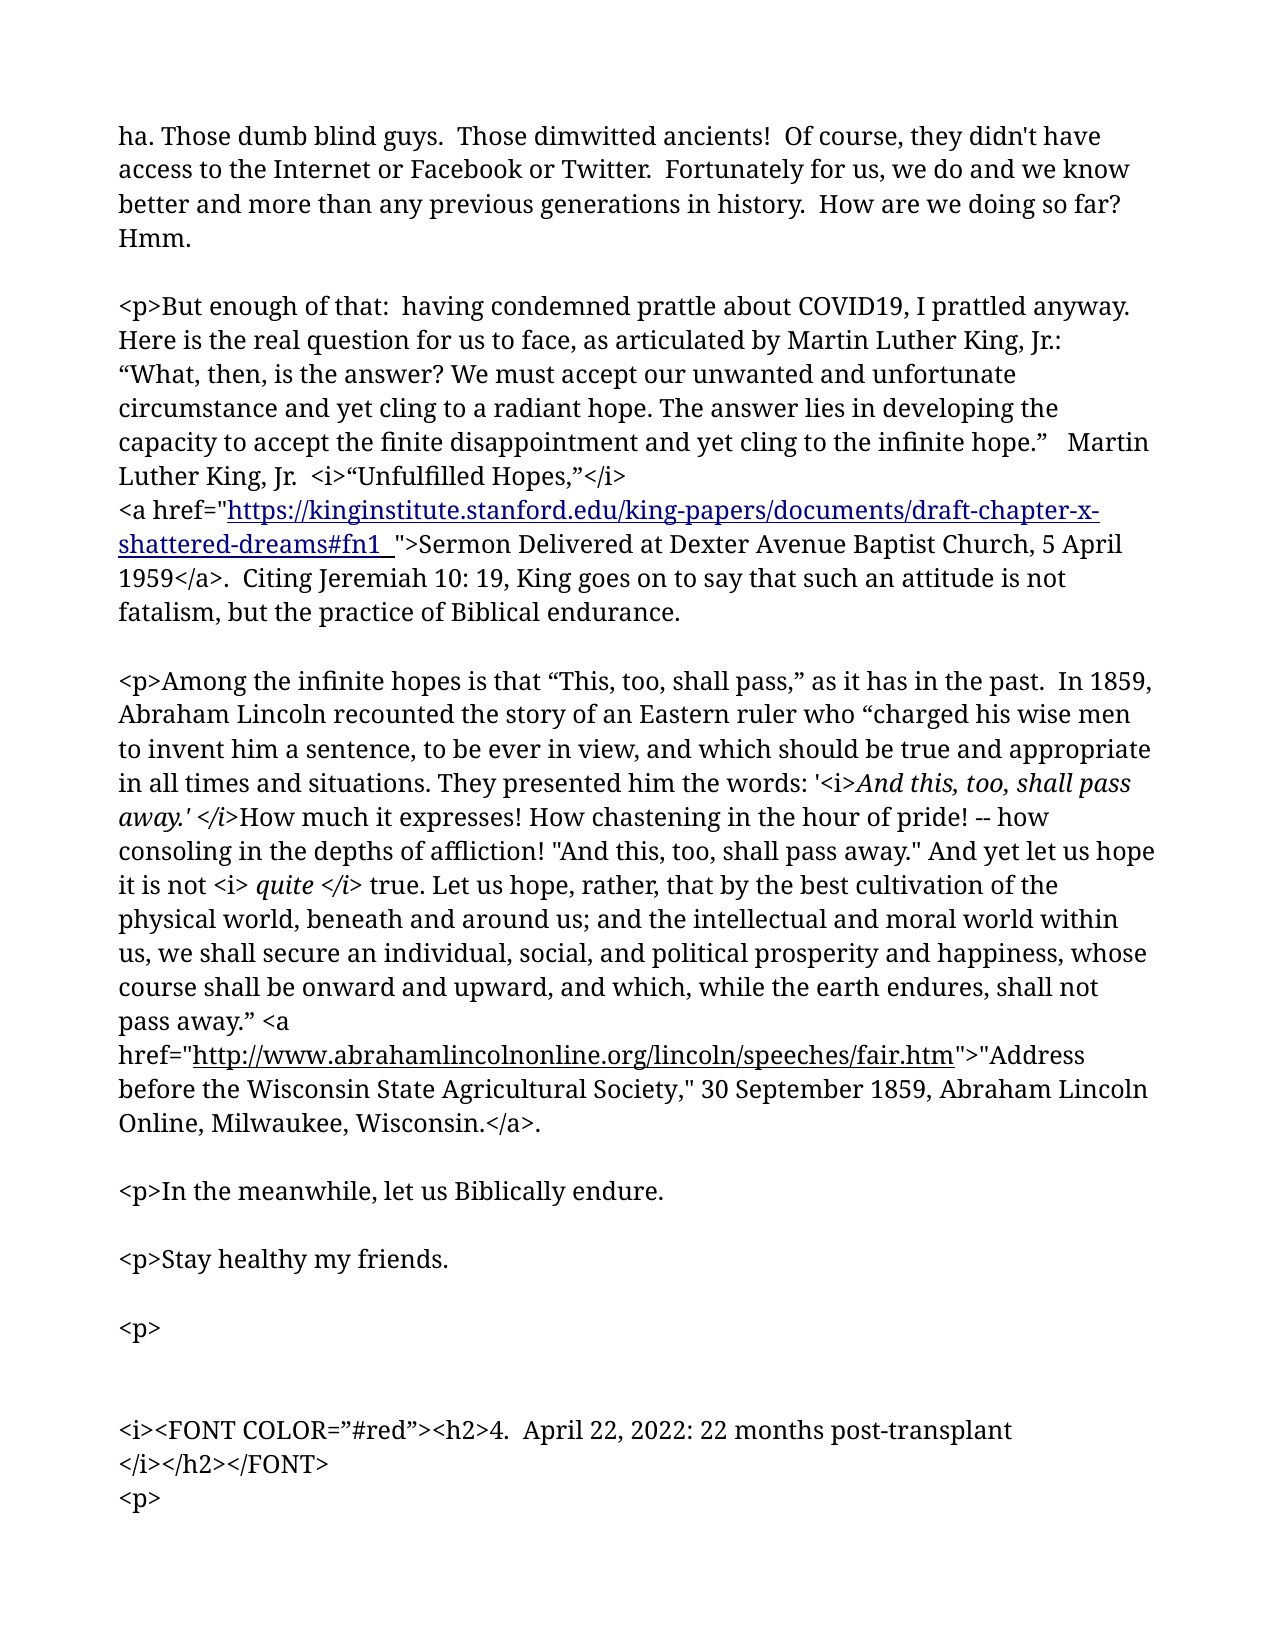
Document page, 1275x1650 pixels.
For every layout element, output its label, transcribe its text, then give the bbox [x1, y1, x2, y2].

text <i><FONT COLOR=”#red”><h2>4. April 22, 2022: 22 months post-transplant </i></h2></FONT> [118, 1412, 1157, 1481]
text <p>Stay healthy my friends. [118, 1242, 1157, 1276]
text <p>Among the infinite hopes is that “This, too, shall pass,” as it has in the past. In 1859, Abraham Lincoln recounted the story of an Eastern ruler who “charged his wise men to invent him a sentence, to be ever in view, and which should be true and appropriate in all times and situations. They presented him the words: '<i>And this, too, shall pass away.' </i>How much it expresses! How chastening in the hour of pride! -- how consoling in the depths of affliction! "And this, too, shall pass away." And yet let us hope it is not <i> quite </i> true. Let us hope, rather, that by the best cultivation of the physical world, beneath and around us; and the intellectual and moral world within us, we shall secure an individual, social, and political prosperity and happiness, whose course shall be onward and upward, and which, while the earth endures, shall not pass away.” <a href="http://www.abrahamlincolnonline.org/lincoln/speeches/fair.htm">"Address before the Wisconsin State Agricultural Society," 30 September 1859, Abraham Lincoln Online, Milwaukee, Wisconsin.</a>. [118, 663, 1157, 1140]
text <a href="https://kinginstitute.stanford.edu/king-papers/documents/draft-chapter-x-shattered-dreams#fn1 ">Sermon Delivered at Dexter Avenue Baptist Church, 5 April 1959</a>. Citing Jeremiah 10: 19, King goes on to say that such an attitude is not fatalism, but the practice of Biblical endurance. [118, 493, 1157, 629]
text <p> [118, 1481, 1157, 1515]
text <p>But enough of that: having condemned prattle about COVID19, I prattled anyway. Here is the real question for us to face, as articulated by Martin Luther King, Jr.: “What, then, is the answer? We must accept our unwanted and unfortunate circumstance and yet cling to a radiant hope. The answer lies in developing the capacity to accept the finite disappointment and yet cling to the infinite hope.” Martin Luther King, Jr. <i>“Unfulfilled Hopes,”</i> [118, 288, 1157, 493]
text <p> [118, 1310, 1157, 1344]
text <p>In the meanwhile, let us Biblically endure. [118, 1174, 1157, 1208]
text ha. Those dumb blind guys. Those dimwitted ancients! Of course, they didn't have access to the Internet or Facebook or Twitter. Fortunately for us, we do and we know better and more than any previous generations in history. How are we doing so far? Hmm. [118, 118, 1157, 254]
